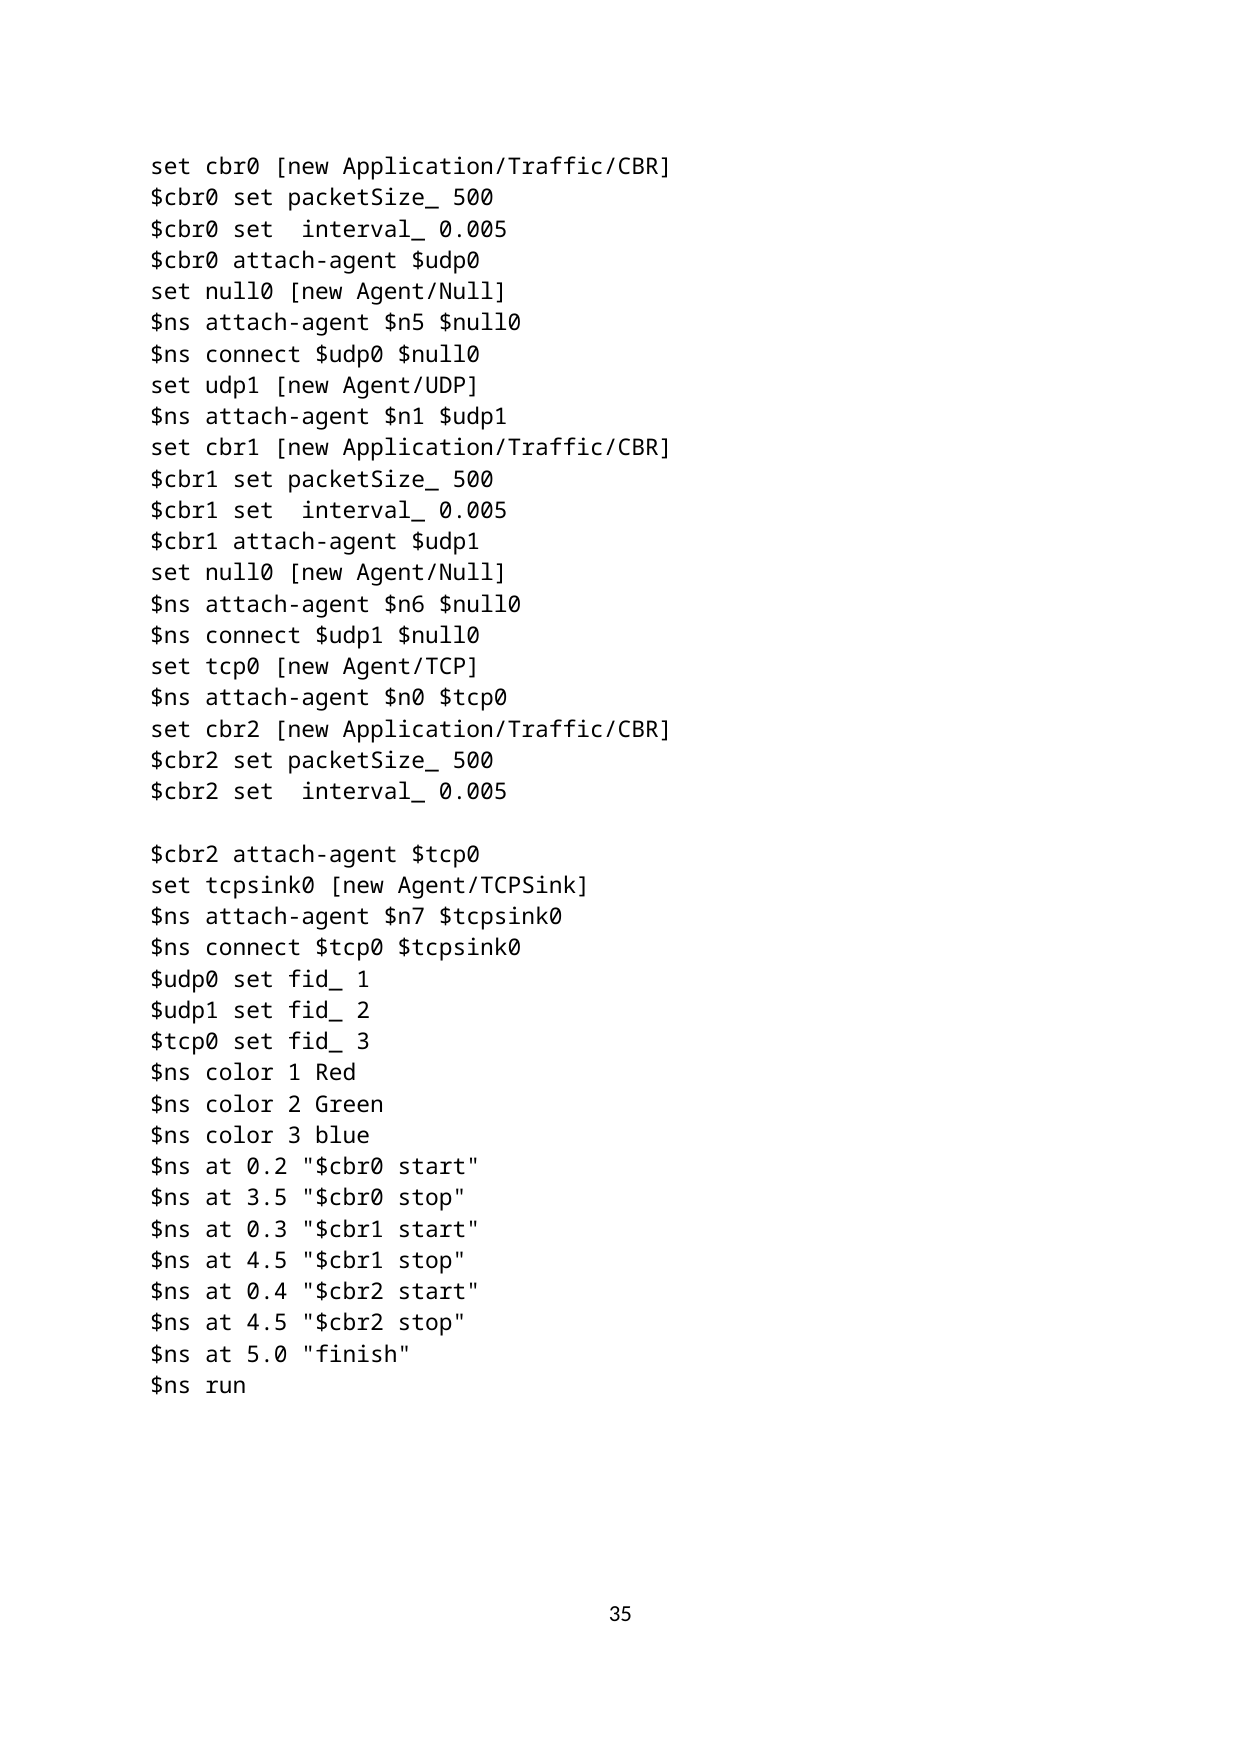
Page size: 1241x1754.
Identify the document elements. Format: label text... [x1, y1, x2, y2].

text $ns attach-agent $n7 $tcpsink0 [150, 900, 1090, 931]
text set null0 [new Agent/Null] [150, 275, 1090, 306]
text $ns color 1 Red [150, 1056, 1090, 1087]
text $ns color 3 blue [150, 1119, 1090, 1150]
text $cbr2 set interval_ 0.005 [150, 775, 1090, 806]
text $ns attach-agent $n5 $null0 [150, 306, 1090, 337]
text $cbr1 attach-agent $udp1 [150, 525, 1090, 556]
text set cbr2 [new Application/Traffic/CBR] [150, 712, 1090, 744]
text set tcpsink0 [new Agent/TCPSink] [150, 869, 1090, 900]
text $cbr1 set interval_ 0.005 [150, 494, 1090, 525]
text set cbr0 [new Application/Traffic/CBR] [150, 150, 1090, 181]
text $udp1 set fid_ 2 [150, 994, 1090, 1025]
text $ns run [150, 1369, 1090, 1400]
text set udp1 [new Agent/UDP] [150, 369, 1090, 400]
text $cbr1 set packetSize_ 500 [150, 462, 1090, 494]
text $cbr2 set packetSize_ 500 [150, 744, 1090, 775]
text $ns at 0.2 "$cbr0 start" [150, 1150, 1090, 1181]
text $ns attach-agent $n6 $null0 [150, 587, 1090, 619]
text $cbr2 attach-agent $tcp0 [150, 837, 1090, 869]
text $ns at 4.5 "$cbr2 stop" [150, 1306, 1090, 1337]
text $ns color 2 Green [150, 1087, 1090, 1119]
text $cbr0 set interval_ 0.005 [150, 212, 1090, 244]
text $udp0 set fid_ 1 [150, 962, 1090, 994]
text $cbr0 attach-agent $udp0 [150, 244, 1090, 275]
text $ns at 5.0 "finish" [150, 1337, 1090, 1369]
text $tcp0 set fid_ 3 [150, 1025, 1090, 1056]
text $ns attach-agent $n0 $tcp0 [150, 681, 1090, 712]
text $ns connect $udp1 $null0 [150, 619, 1090, 650]
text $ns connect $udp0 $null0 [150, 337, 1090, 369]
text set tcp0 [new Agent/TCP] [150, 650, 1090, 681]
text $ns at 0.3 "$cbr1 start" [150, 1212, 1090, 1244]
text set null0 [new Agent/Null] [150, 556, 1090, 587]
text $ns at 4.5 "$cbr1 stop" [150, 1244, 1090, 1275]
text $ns at 0.4 "$cbr2 start" [150, 1275, 1090, 1306]
text $cbr0 set packetSize_ 500 [150, 181, 1090, 212]
text $ns connect $tcp0 $tcpsink0 [150, 931, 1090, 962]
text $ns attach-agent $n1 $udp1 [150, 400, 1090, 431]
text $ns at 3.5 "$cbr0 stop" [150, 1181, 1090, 1212]
text set cbr1 [new Application/Traffic/CBR] [150, 431, 1090, 462]
